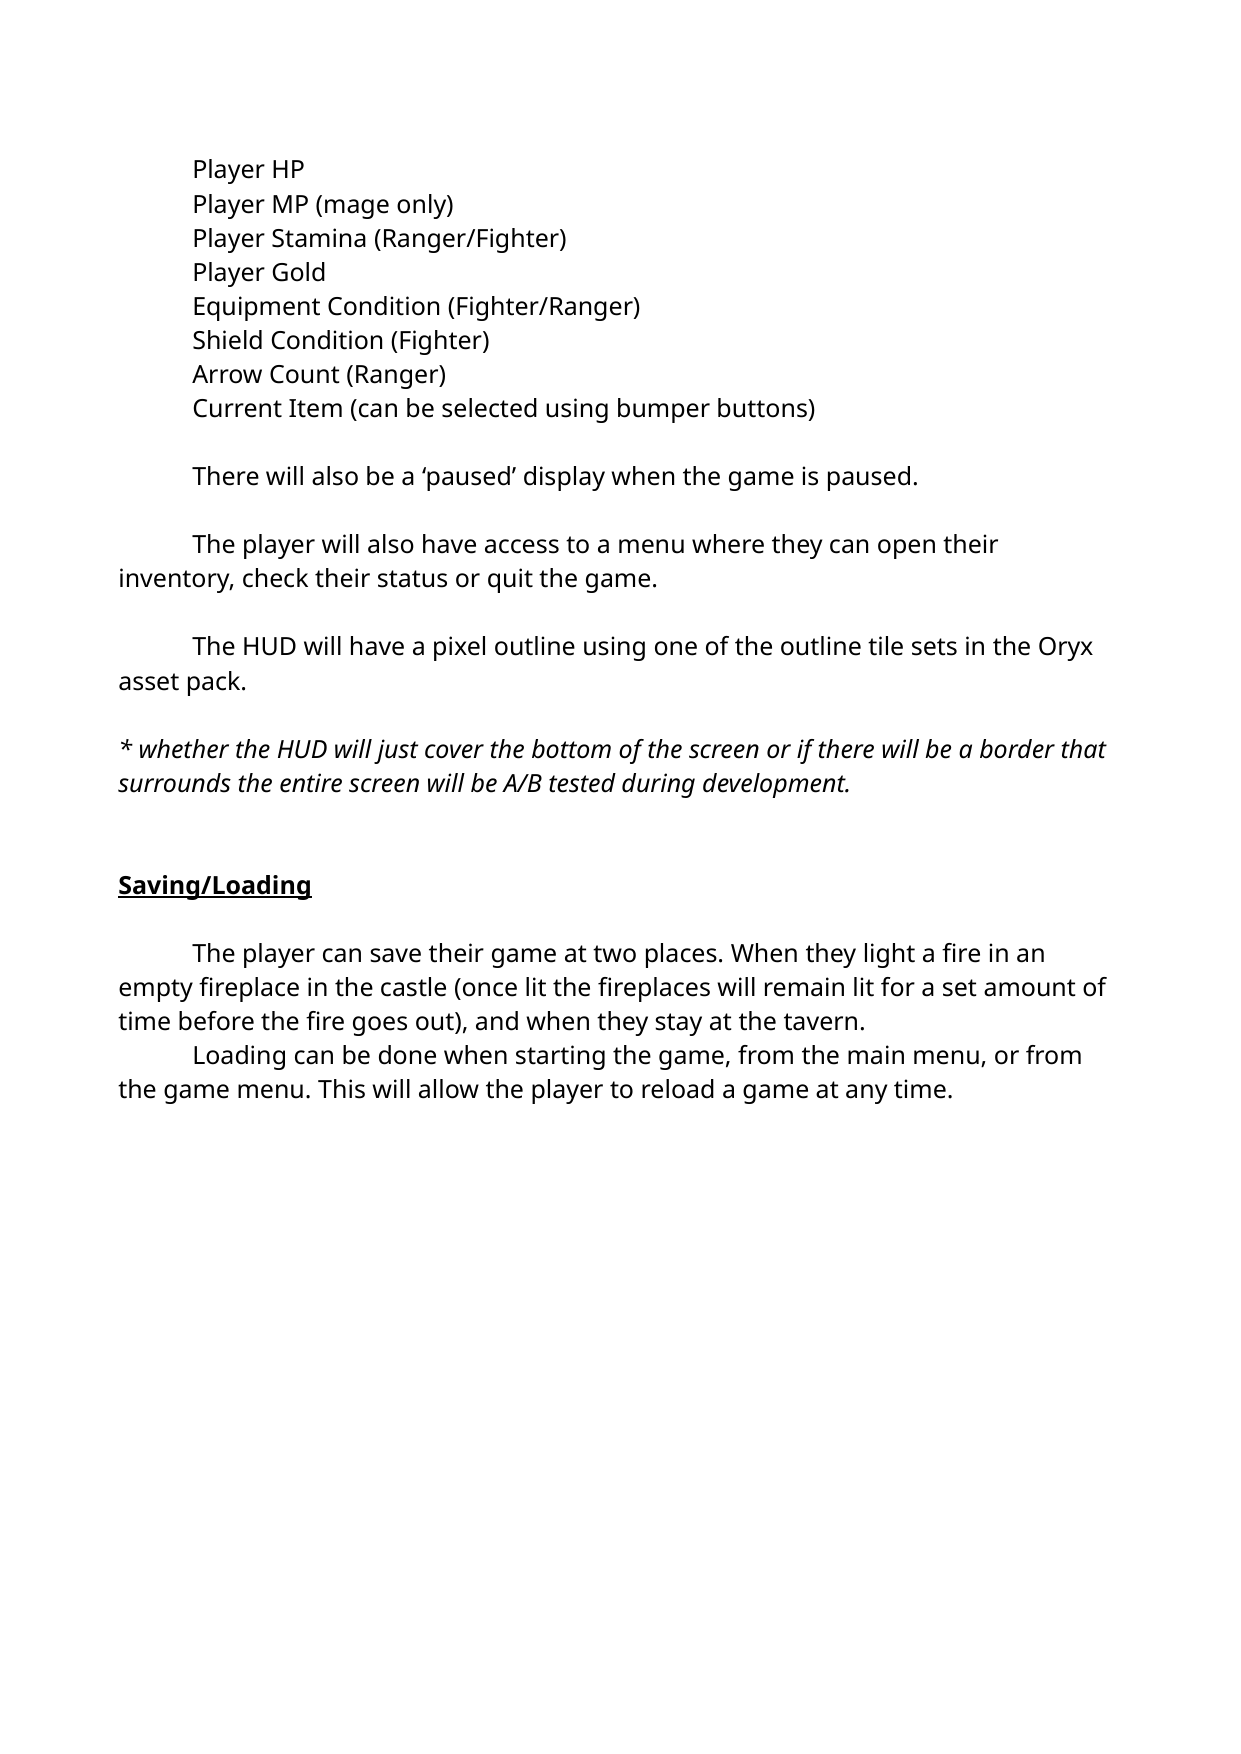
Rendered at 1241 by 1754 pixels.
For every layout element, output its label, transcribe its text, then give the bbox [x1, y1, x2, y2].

text The player can save their game at two places. When they light a fire in an empty fireplace in the castle (once lit the fireplaces will remain lit for a set amount of time before the fire goes out), and when they stay at the tavern. [118, 936, 1122, 1038]
text Shield Condition (Fighter) [118, 322, 1122, 357]
text Player HP [118, 152, 1122, 186]
text Equipment Condition (Fighter/Ranger) [118, 288, 1122, 322]
text Current Item (can be selected using bumper buttons) [118, 391, 1122, 425]
text Player MP (mage only) [118, 186, 1122, 220]
text Player Stamina (Ranger/Fighter) [118, 220, 1122, 254]
text There will also be a ‘paused’ display when the game is paused. [118, 459, 1122, 493]
text * whether the HUD will just cover the bottom of the screen or if there will be a border that surrounds the entire screen will be A/B tested during development. [118, 731, 1122, 799]
text Saving/Loading [118, 867, 1122, 902]
text Loading can be done when starting the game, from the main menu, or from the game menu. This will allow the player to reload a game at any time. [118, 1038, 1122, 1106]
text The player will also have access to a menu where they can open their inventory, check their status or quit the game. [118, 527, 1122, 595]
text Player Gold [118, 254, 1122, 288]
text Arrow Count (Ranger) [118, 357, 1122, 391]
text The HUD will have a pixel outline using one of the outline tile sets in the Oryx asset pack. [118, 629, 1122, 697]
